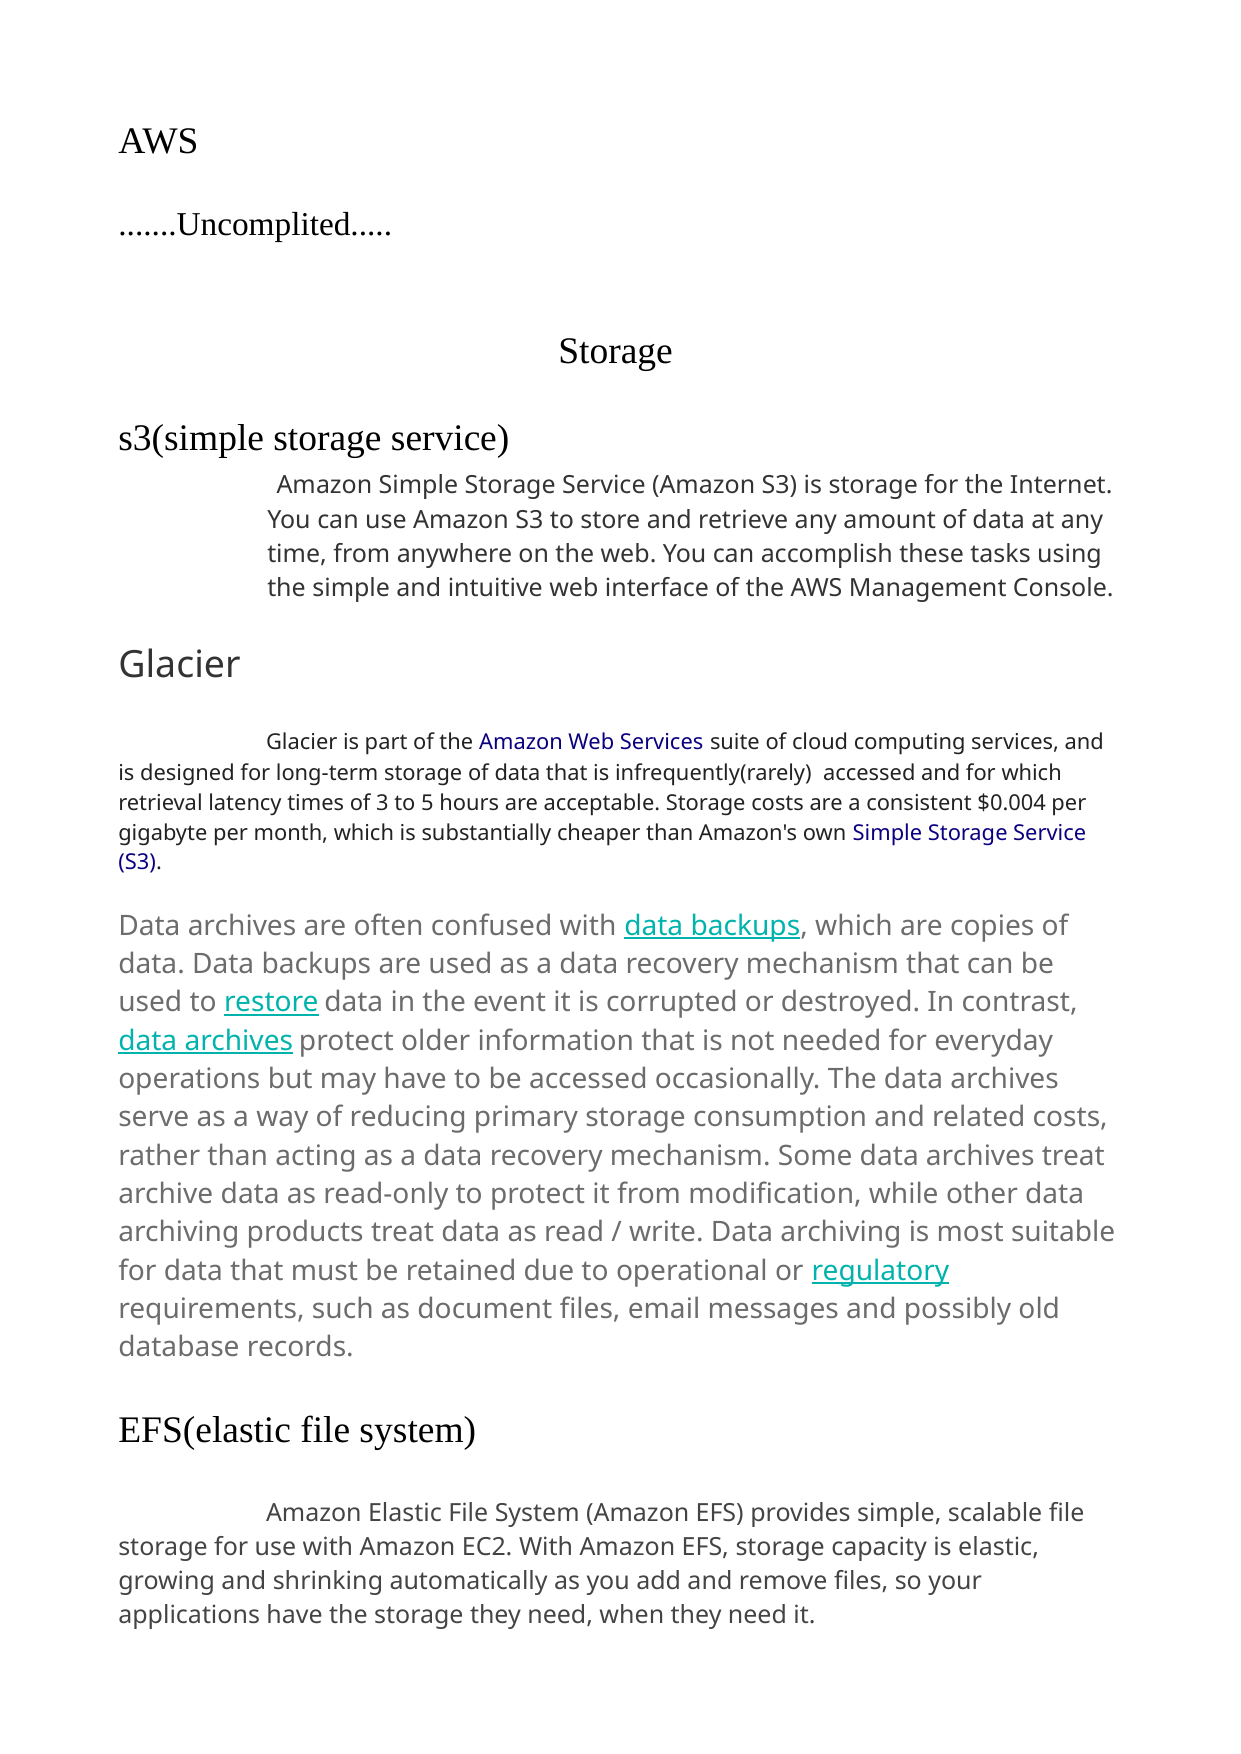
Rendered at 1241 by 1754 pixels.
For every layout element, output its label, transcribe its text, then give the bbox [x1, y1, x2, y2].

text Data archives are often confused with data backups, which are copies of data. Data backups are used as a data recovery mechanism that can be used to restore data in the event it is corrupted or destroyed. In contrast, data archives protect older information that is not needed for everyday operations but may have to be accessed occasionally. The data archives serve as a way of reducing primary storage consumption and related costs, rather than acting as a data recovery mechanism. Some data archives treat archive data as read-only to protect it from modification, while other data archiving products treat data as read / write. Data archiving is most suitable for data that must be retained due to operational or regulatory requirements, such as document files, email messages and possibly old database records. [118, 905, 1122, 1365]
text AWS [118, 118, 1122, 161]
text .......Uncomplited..... [118, 204, 1122, 243]
list Amazon Simple Storage Service (Amazon S3) is storage for the Internet. You can use Amazon S3 to store and retrieve any amount of data at any time, from anywhere on the web. You can accomplish these tasks using the simple and intuitive web interface of the AWS Management Console. [229, 458, 1122, 604]
text Storage [118, 329, 1122, 372]
text Amazon Elastic File System (Amazon EFS) provides simple, scalable file storage for use with Amazon EC2. With Amazon EFS, storage capacity is elastic, growing and shrinking automatically as you add and remove files, so your applications have the storage they need, when they need it. [118, 1494, 1122, 1630]
text Glacier [118, 638, 1122, 689]
text EFS(elastic file system) [118, 1408, 1122, 1451]
text Glacier is part of the Amazon Web Services suite of cloud computing services, and is designed for long-term storage of data that is infrequently(rarely) accessed and for which retrieval latency times of 3 to 5 hours are acceptable. Storage costs are a consistent $0.004 per gigabyte per month, which is substantially cheaper than Amazon's own Simple Storage Service (S3). [118, 723, 1122, 876]
text s3(simple storage service) [118, 415, 1122, 458]
